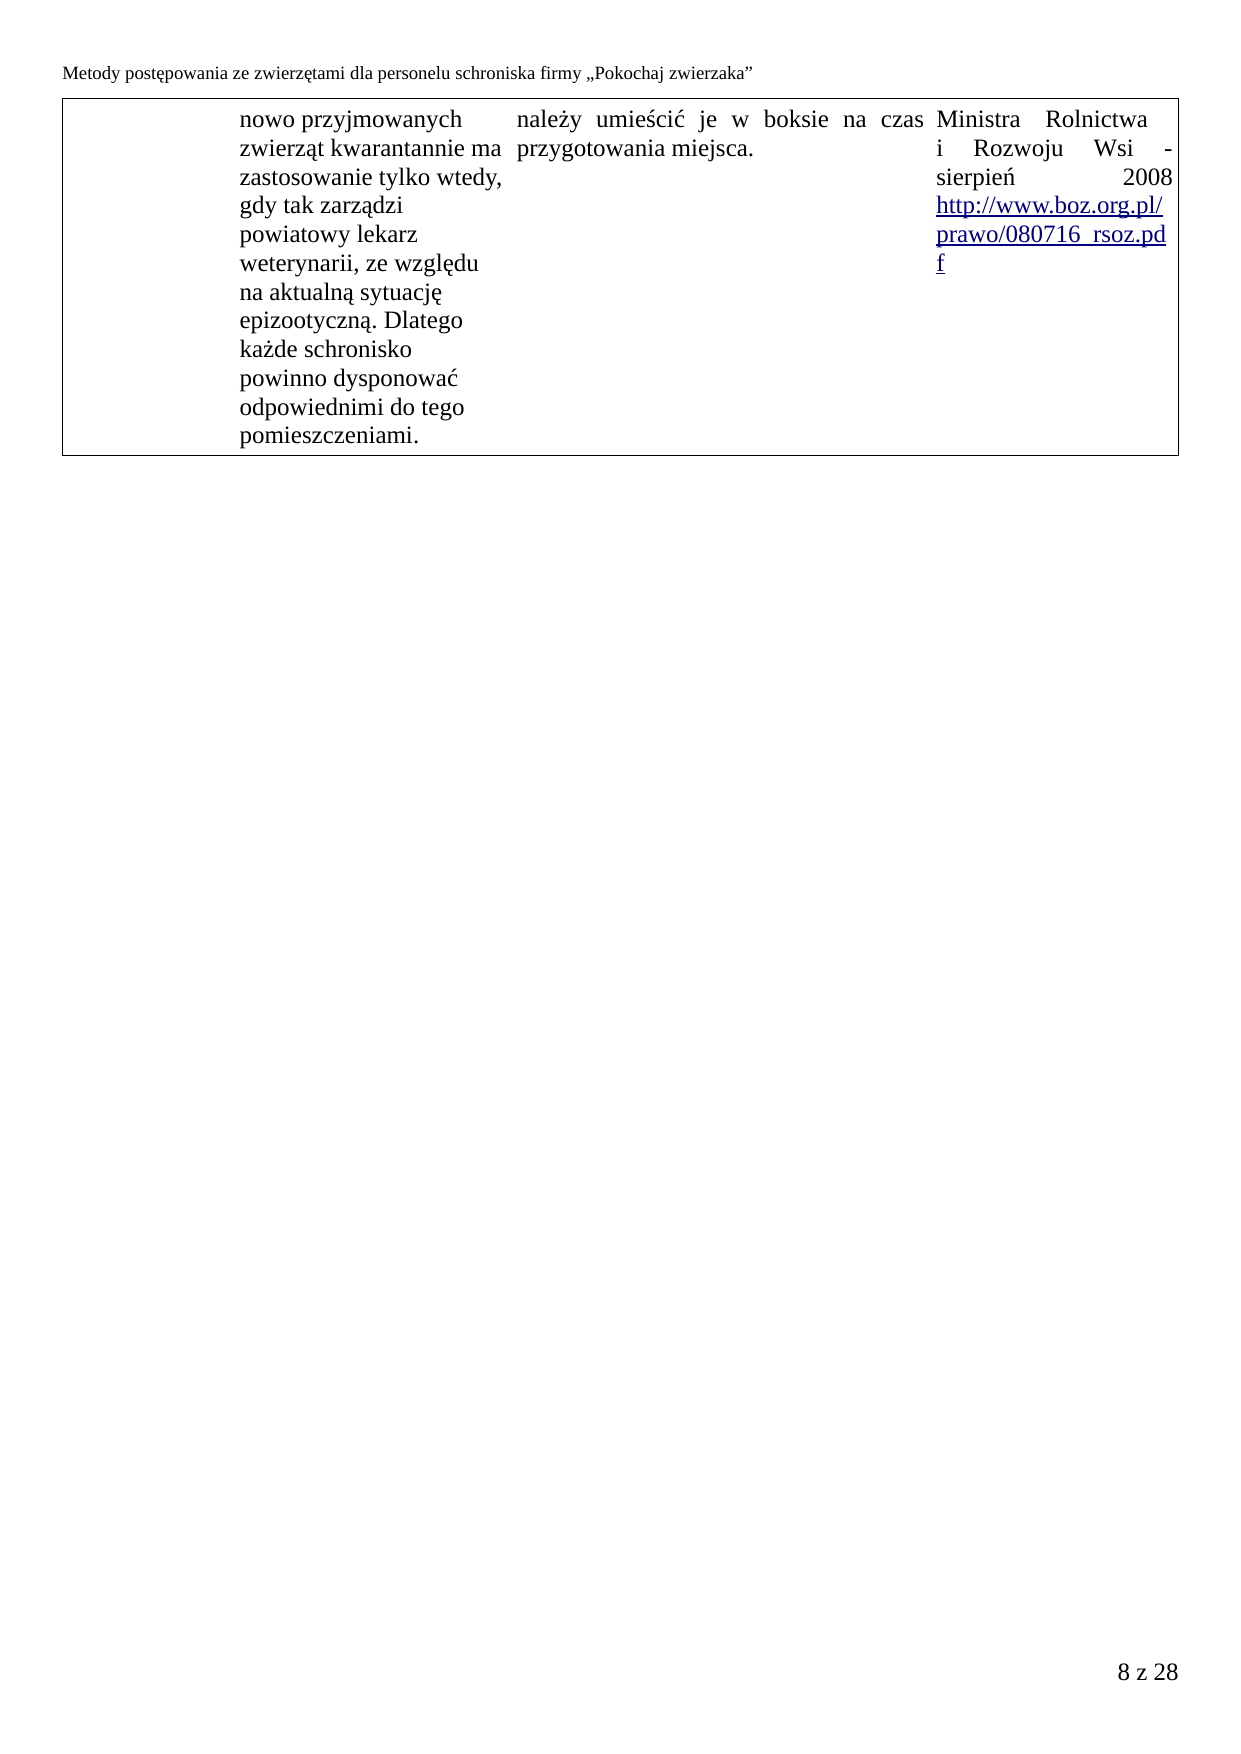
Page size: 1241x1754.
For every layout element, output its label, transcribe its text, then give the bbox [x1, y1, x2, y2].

table_cell Ministra Rolnictwa i Rozwoju Wsi -sierpień 2008 http://www.boz.org.pl/prawo/080716_rsoz.pdf [930, 99, 1178, 455]
table_cell [63, 99, 233, 455]
table_cell nowo przyjmowanych zwierząt kwarantannie ma zastosowanie tylko wtedy, gdy tak zarządzi powiatowy lekarz weterynarii, ze względu na aktualną sytuację epizootyczną. Dlatego każde schronisko powinno dysponować odpowiednimi do tego pomieszczeniami. [234, 99, 511, 455]
table_cell należy umieścić je w boksie na czas przygotowania miejsca. [511, 99, 930, 455]
